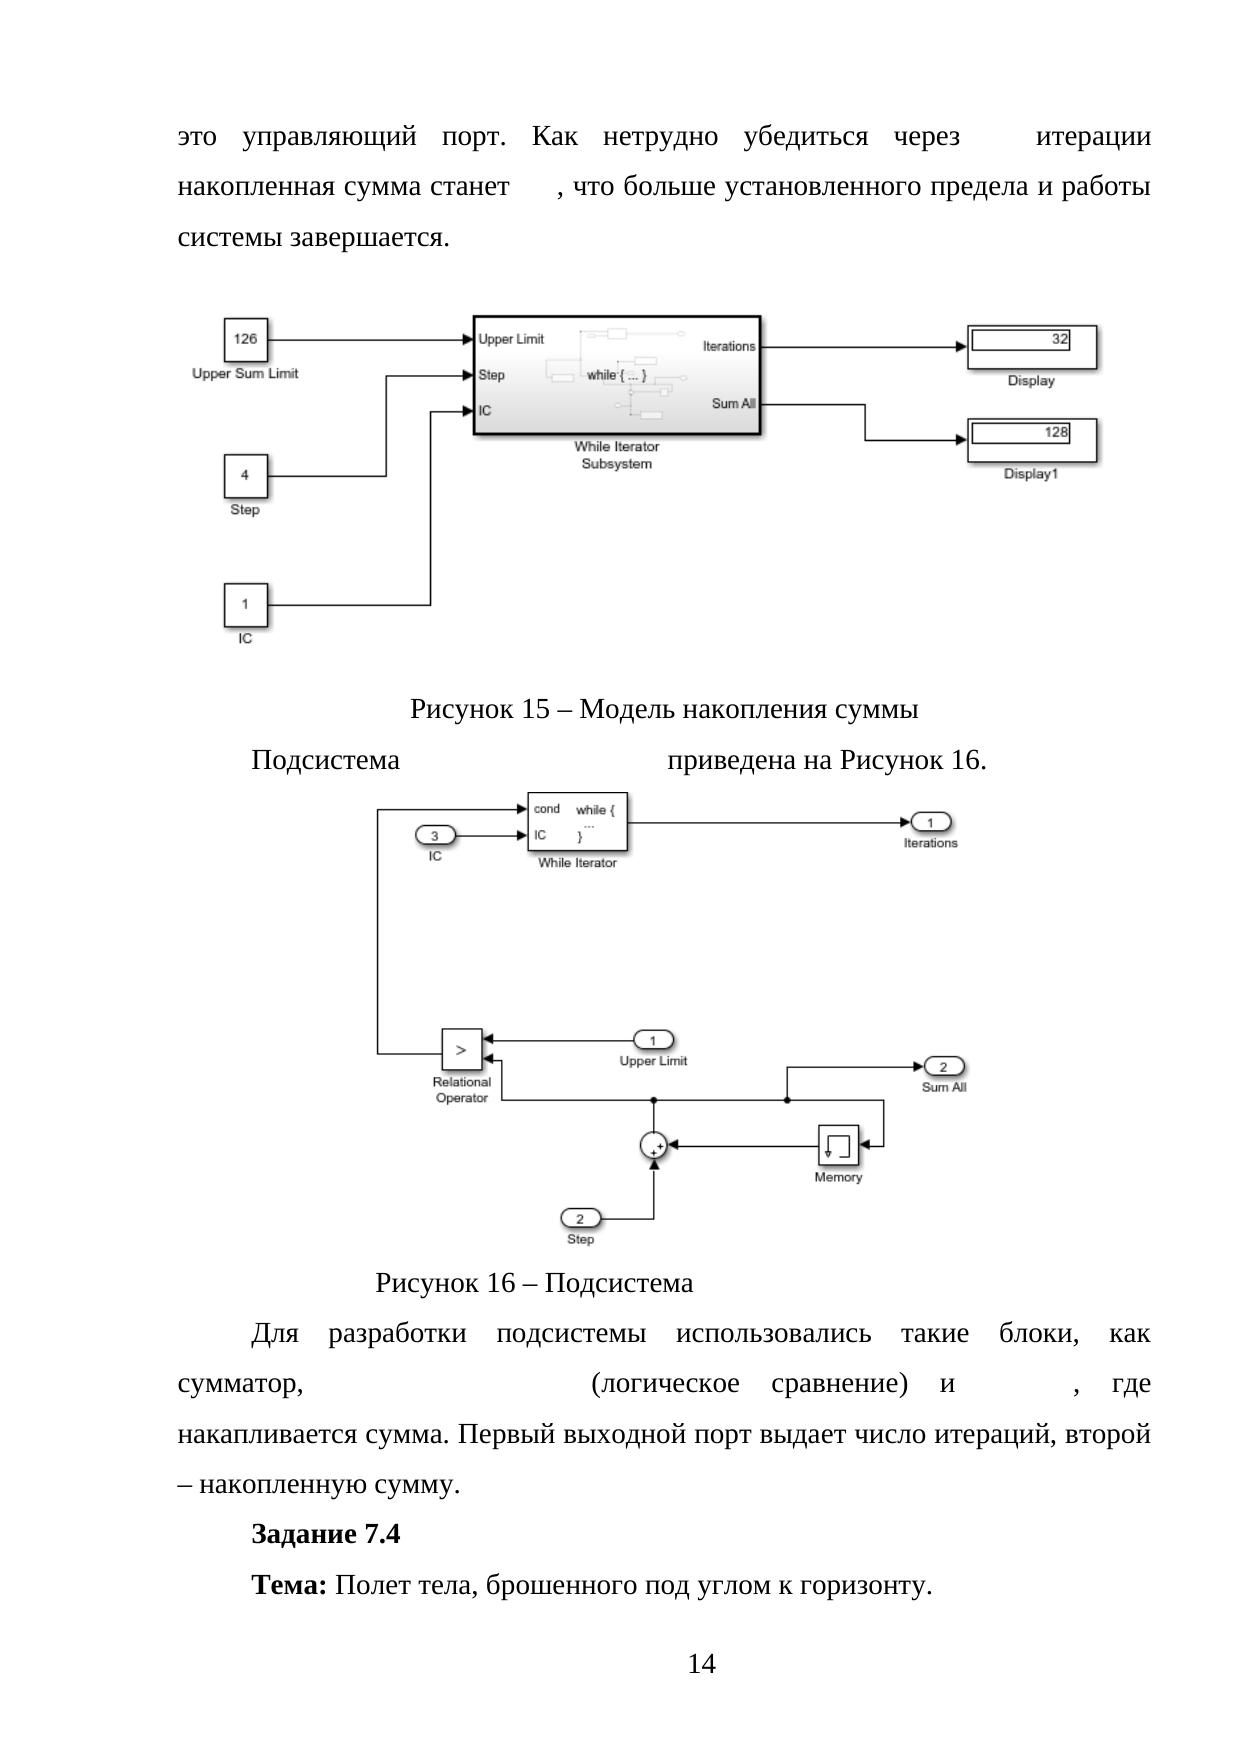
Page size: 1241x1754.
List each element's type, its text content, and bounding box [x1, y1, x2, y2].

text Рисунок 16 – Подсистема [177, 1265, 1152, 1298]
text Тема: Полет тела, брошенного под углом к горизонту. [177, 1567, 1152, 1600]
text Для разработки подсистемы использовались такие блоки, как сумматор, (логическое сравнение) и , где накапливается сумма. Первый выходной порт выдает число итераций, второй – накопленную сумму. [177, 1315, 1152, 1500]
picture [348, 792, 980, 1249]
text Рисунок 15 – Модель накопления суммы [177, 692, 1152, 725]
text Подсистема приведена на рисунок 16. [177, 742, 1152, 776]
text Разработанная система верхнего уровня показана на рисунок 15 (файл ). Как видно из схемы шаг суммирования и предел суммы () задаются константами и поступают на входные порты подсистемы . Еще один входной порт подсистемы – это управляющий порт. Как нетрудно убедиться через итерации накопленная сумма станет , что больше установленного предела и работы системы завершается. [177, 118, 1152, 252]
subtitle Задание 7.4 [177, 1517, 1152, 1550]
picture [177, 269, 1152, 675]
